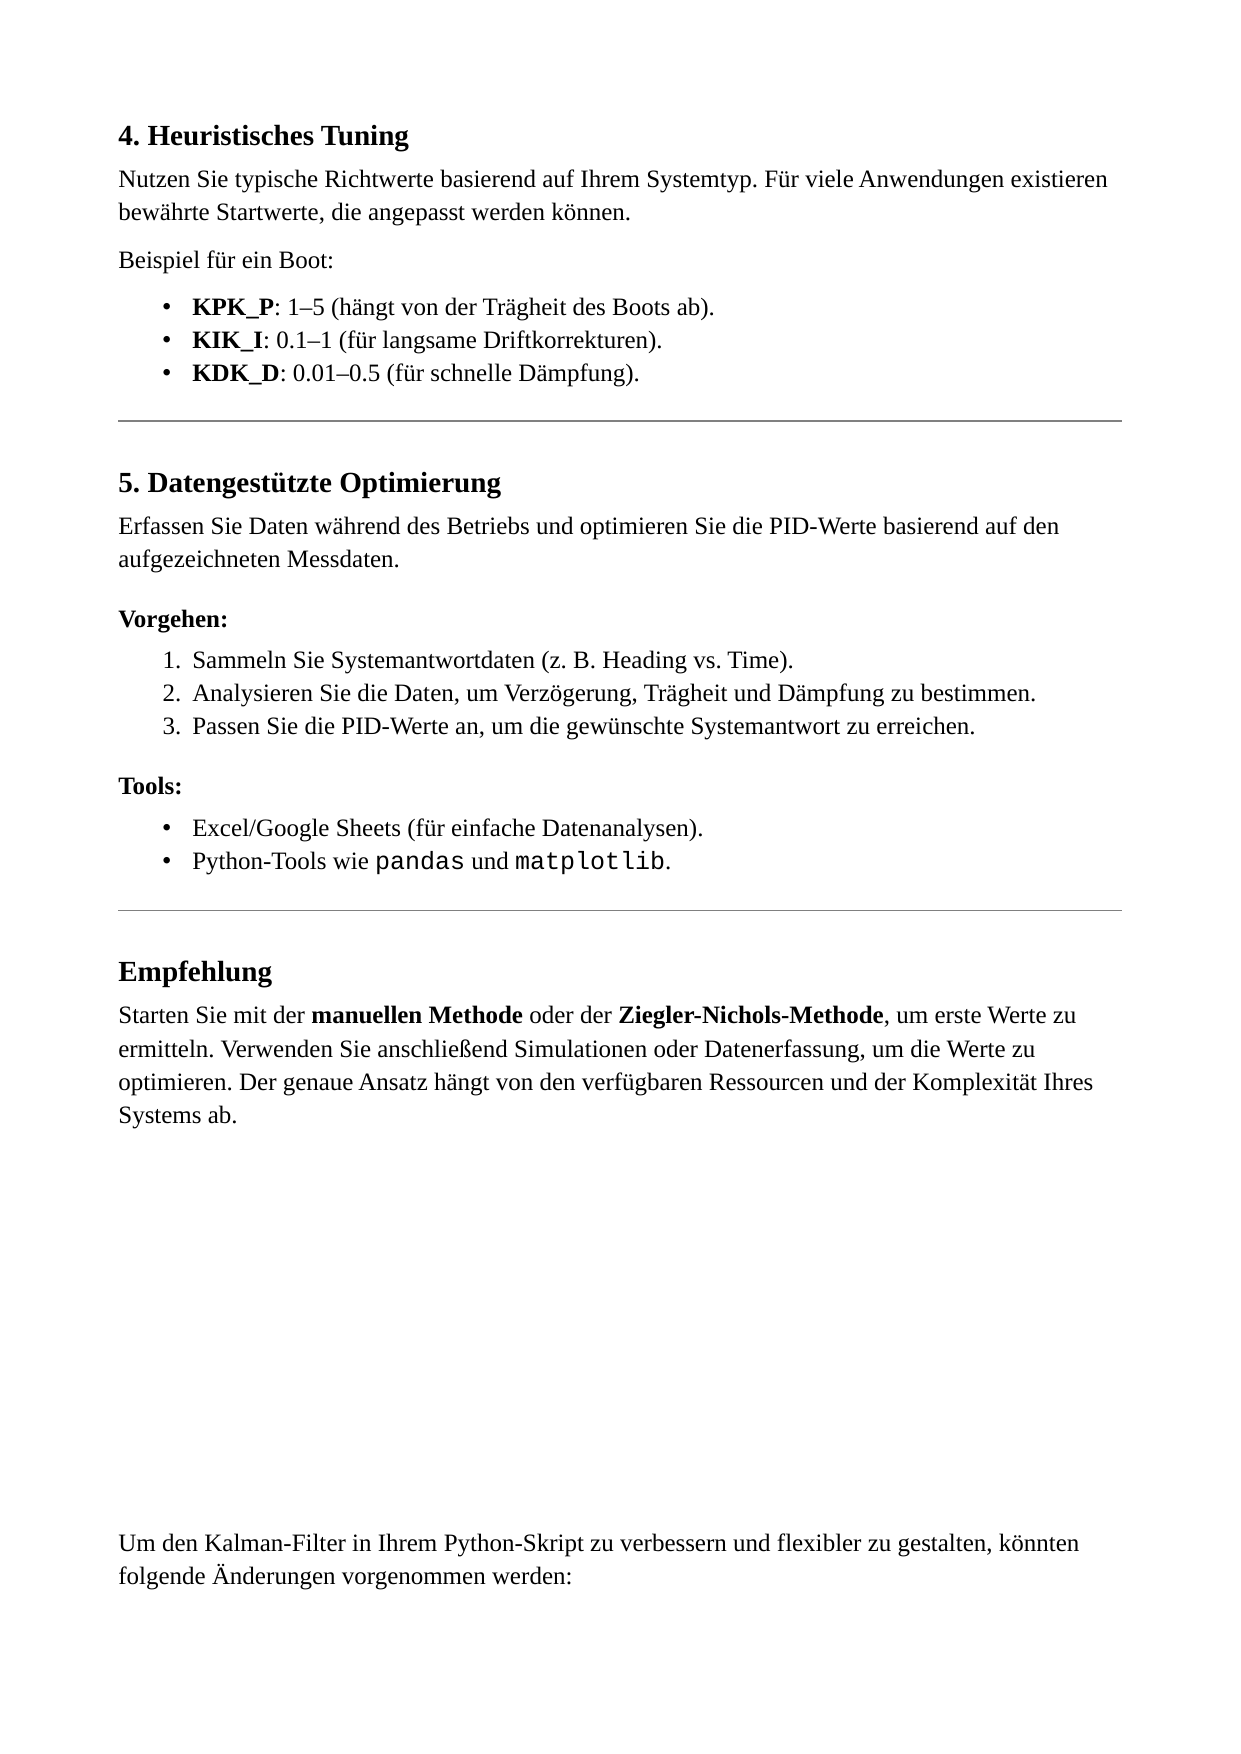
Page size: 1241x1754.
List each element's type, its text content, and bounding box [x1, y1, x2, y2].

subtitle Vorgehen: [118, 604, 1122, 633]
list KPK_P: 1–5 (hängt von der Trägheit des Boots ab). [162, 292, 1122, 321]
list KDK_D: 0.01–0.5 (für schnelle Dämpfung). [162, 358, 1122, 387]
list Excel/Google Sheets (für einfache Datenanalysen). [162, 813, 1122, 841]
text Nutzen Sie typische Richtwerte basierend auf Ihrem Systemtyp. Für viele Anwendungen existieren bewährte Startwerte, die angepasst werden können. [118, 164, 1122, 226]
list Analysieren Sie die Daten, um Verzögerung, Trägheit und Dämpfung zu bestimmen. [162, 678, 1122, 707]
text Beispiel für ein Boot: [118, 245, 1122, 273]
text Starten Sie mit der manuellen Methode oder der Ziegler-Nichols-Methode, um erste Werte zu ermitteln. Verwenden Sie anschließend Simulationen oder Datenerfassung, um die Werte zu optimieren. Der genaue Ansatz hängt von den verfügbaren Ressourcen und der Komplexität Ihres Systems ab. [118, 1001, 1122, 1128]
list Python-Tools wie pandas und matplotlib. [162, 846, 1122, 877]
subtitle 4. Heuristisches Tuning [118, 118, 1122, 152]
text Erfassen Sie Daten während des Betriebs und optimieren Sie die PID-Werte basierend auf den aufgezeichneten Messdaten. [118, 511, 1122, 573]
list KIK_I: 0.1–1 (für langsame Driftkorrekturen). [162, 325, 1122, 354]
list Sammeln Sie Systemantwortdaten (z. B. Heading vs. Time). [162, 645, 1122, 674]
text Um den Kalman-Filter in Ihrem Python-Skript zu verbessern und flexibler zu gestalten, könnten folgende Änderungen vorgenommen werden: [118, 1528, 1122, 1590]
list Passen Sie die PID-Werte an, um die gewünschte Systemantwort zu erreichen. [162, 711, 1122, 740]
subtitle 5. Datengestützte Optimierung [118, 465, 1122, 498]
subtitle Tools: [118, 771, 1122, 800]
subtitle Empfehlung [118, 954, 1122, 988]
